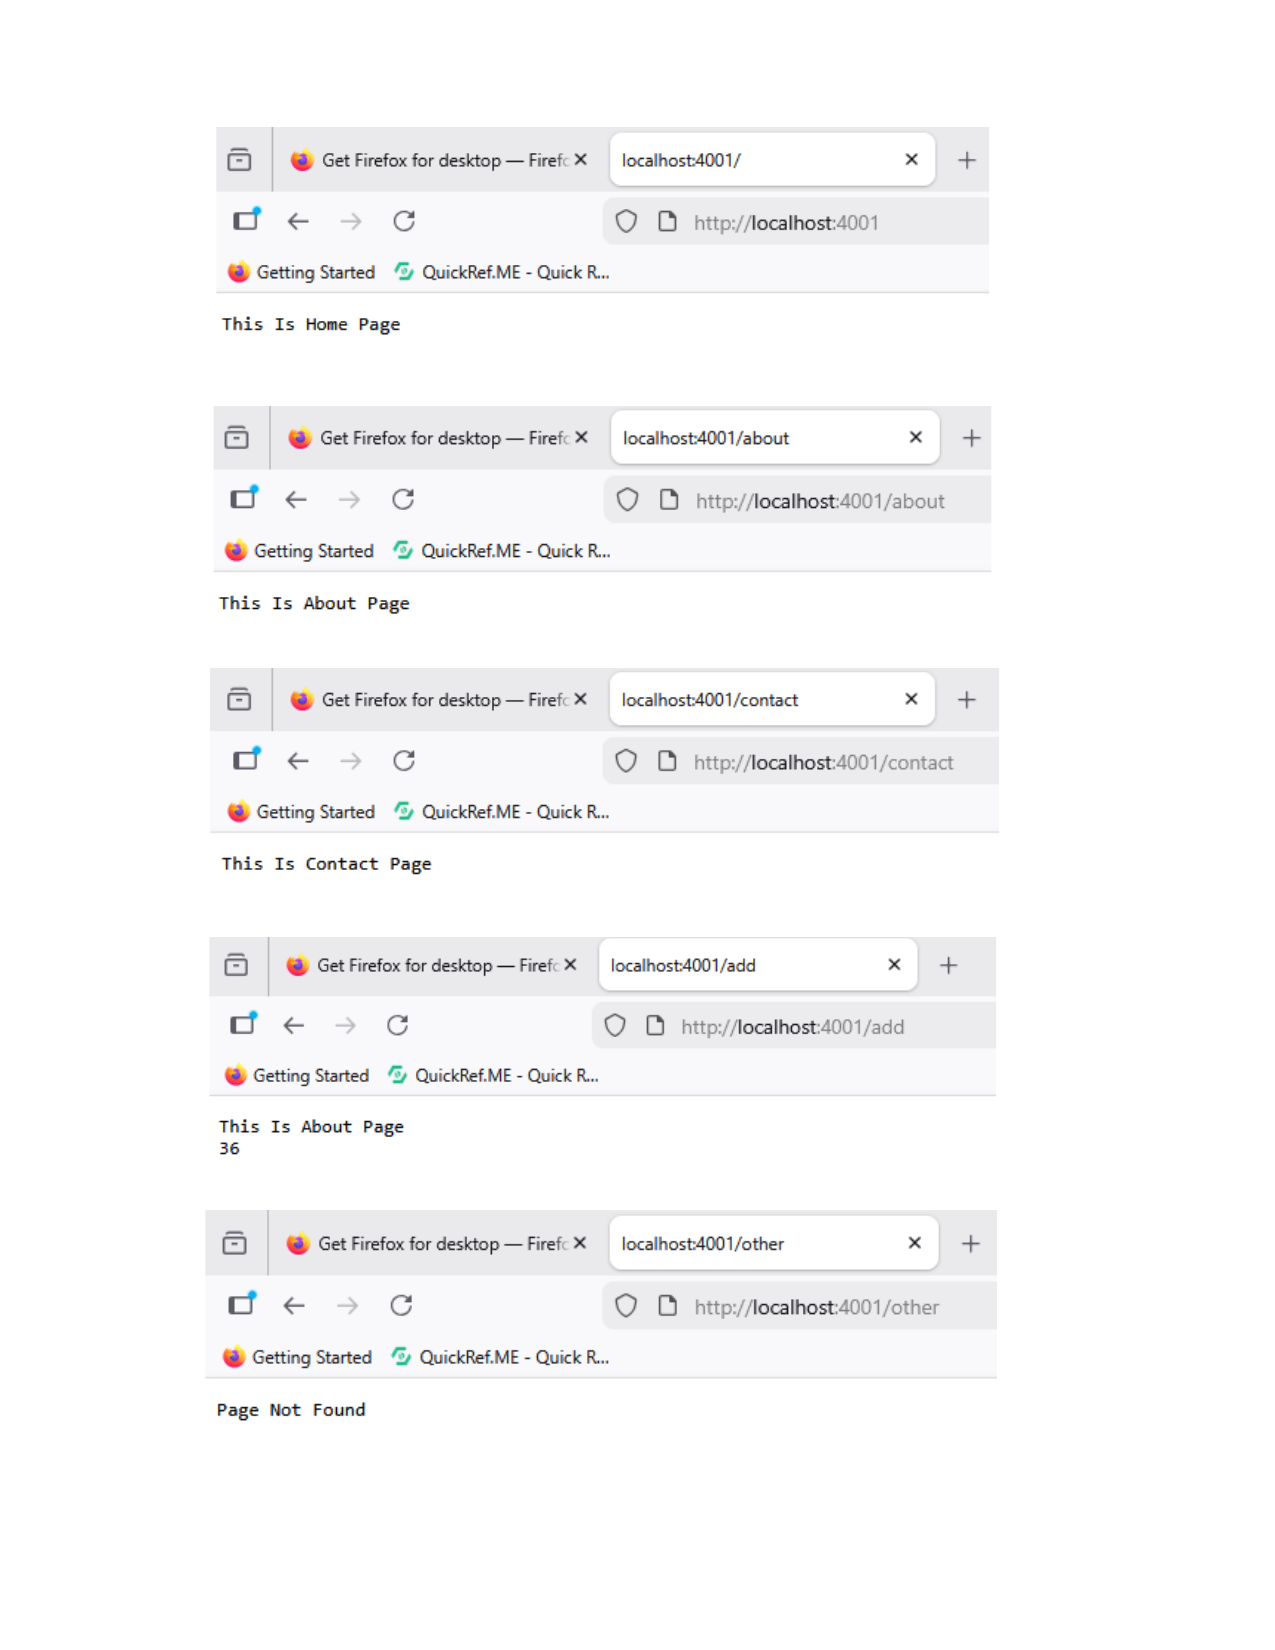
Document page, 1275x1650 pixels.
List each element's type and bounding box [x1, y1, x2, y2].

picture [216, 127, 990, 373]
picture [205, 1210, 997, 1443]
picture [209, 937, 997, 1166]
picture [213, 406, 992, 651]
picture [210, 668, 1000, 895]
